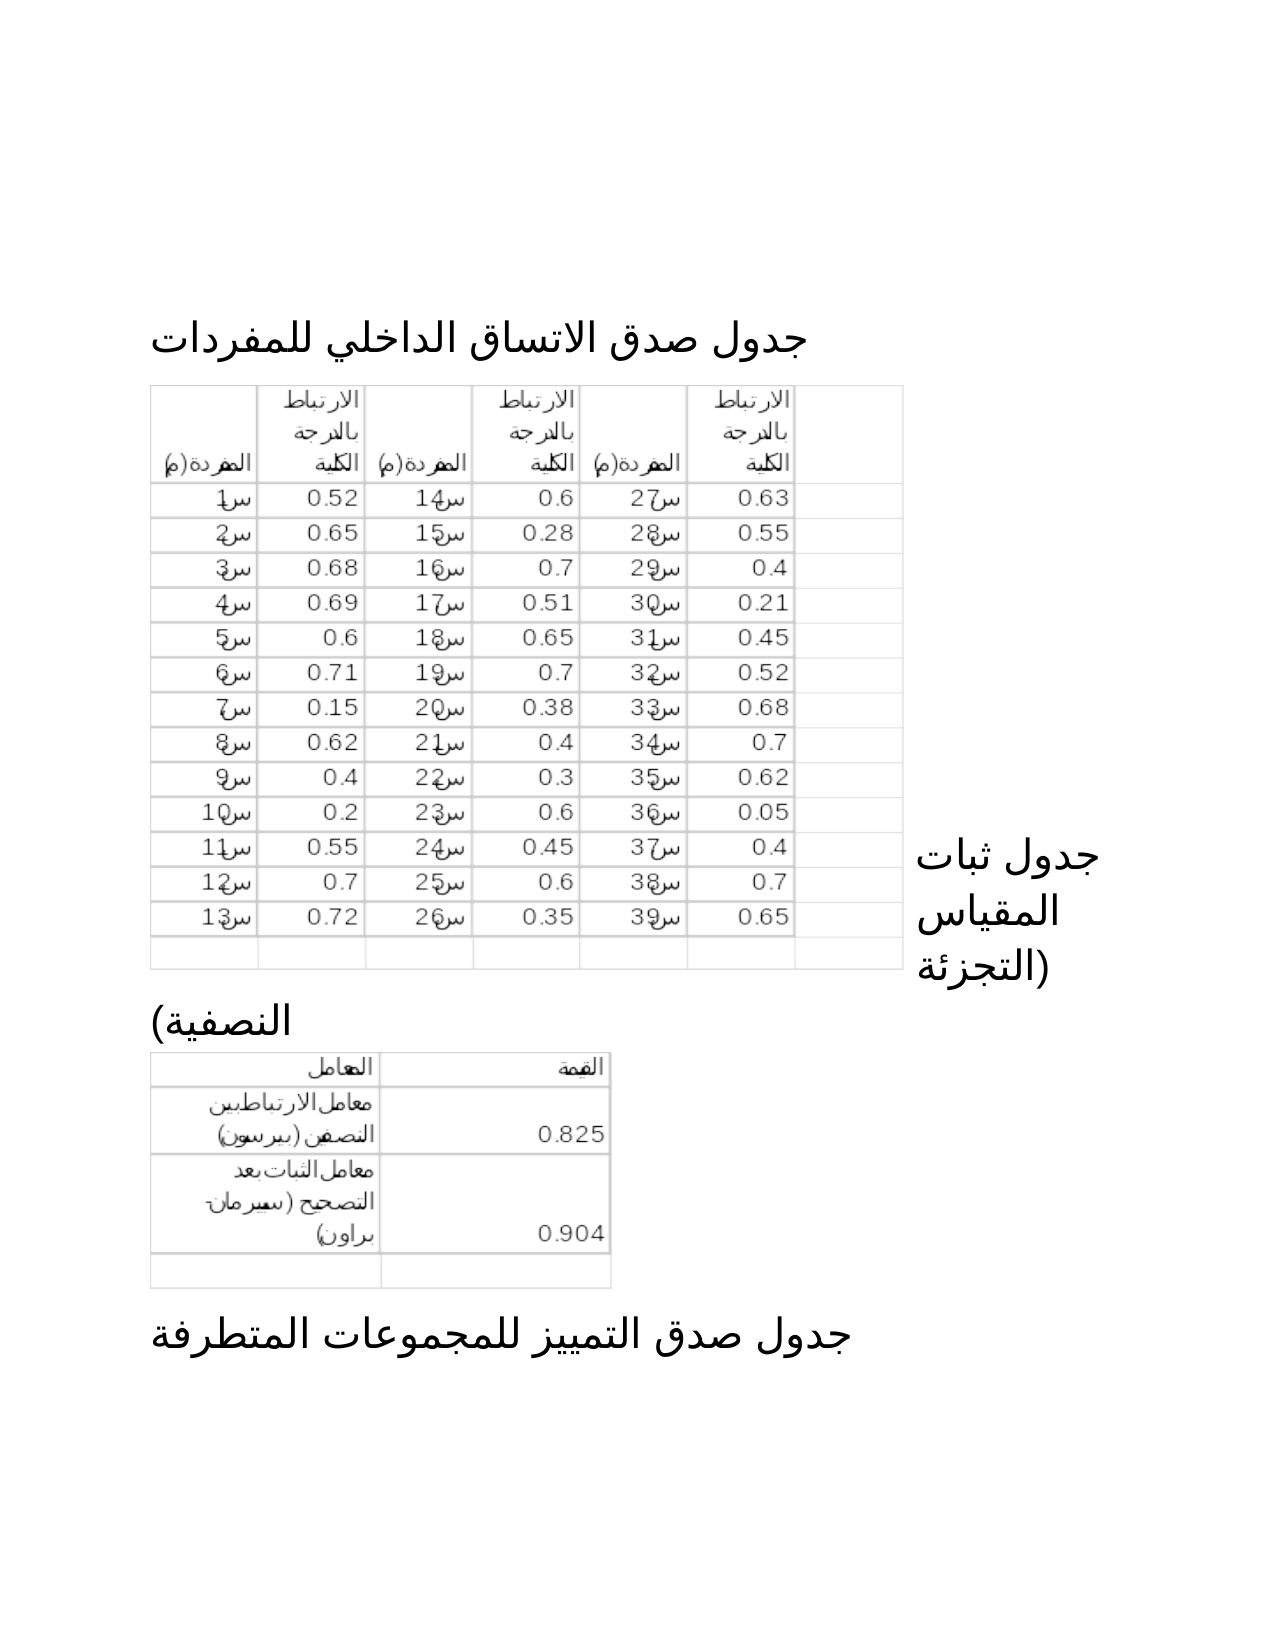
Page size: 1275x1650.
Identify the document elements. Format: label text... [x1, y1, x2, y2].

text جدول صدق التمييز للمجموعات المتطرفة [150, 1310, 1125, 1358]
text جدول صدق الاتساق الداخلي للمفردات [150, 314, 1125, 362]
text جدول ثبات المقياس (التجزئة النصفية) [150, 831, 1125, 1288]
